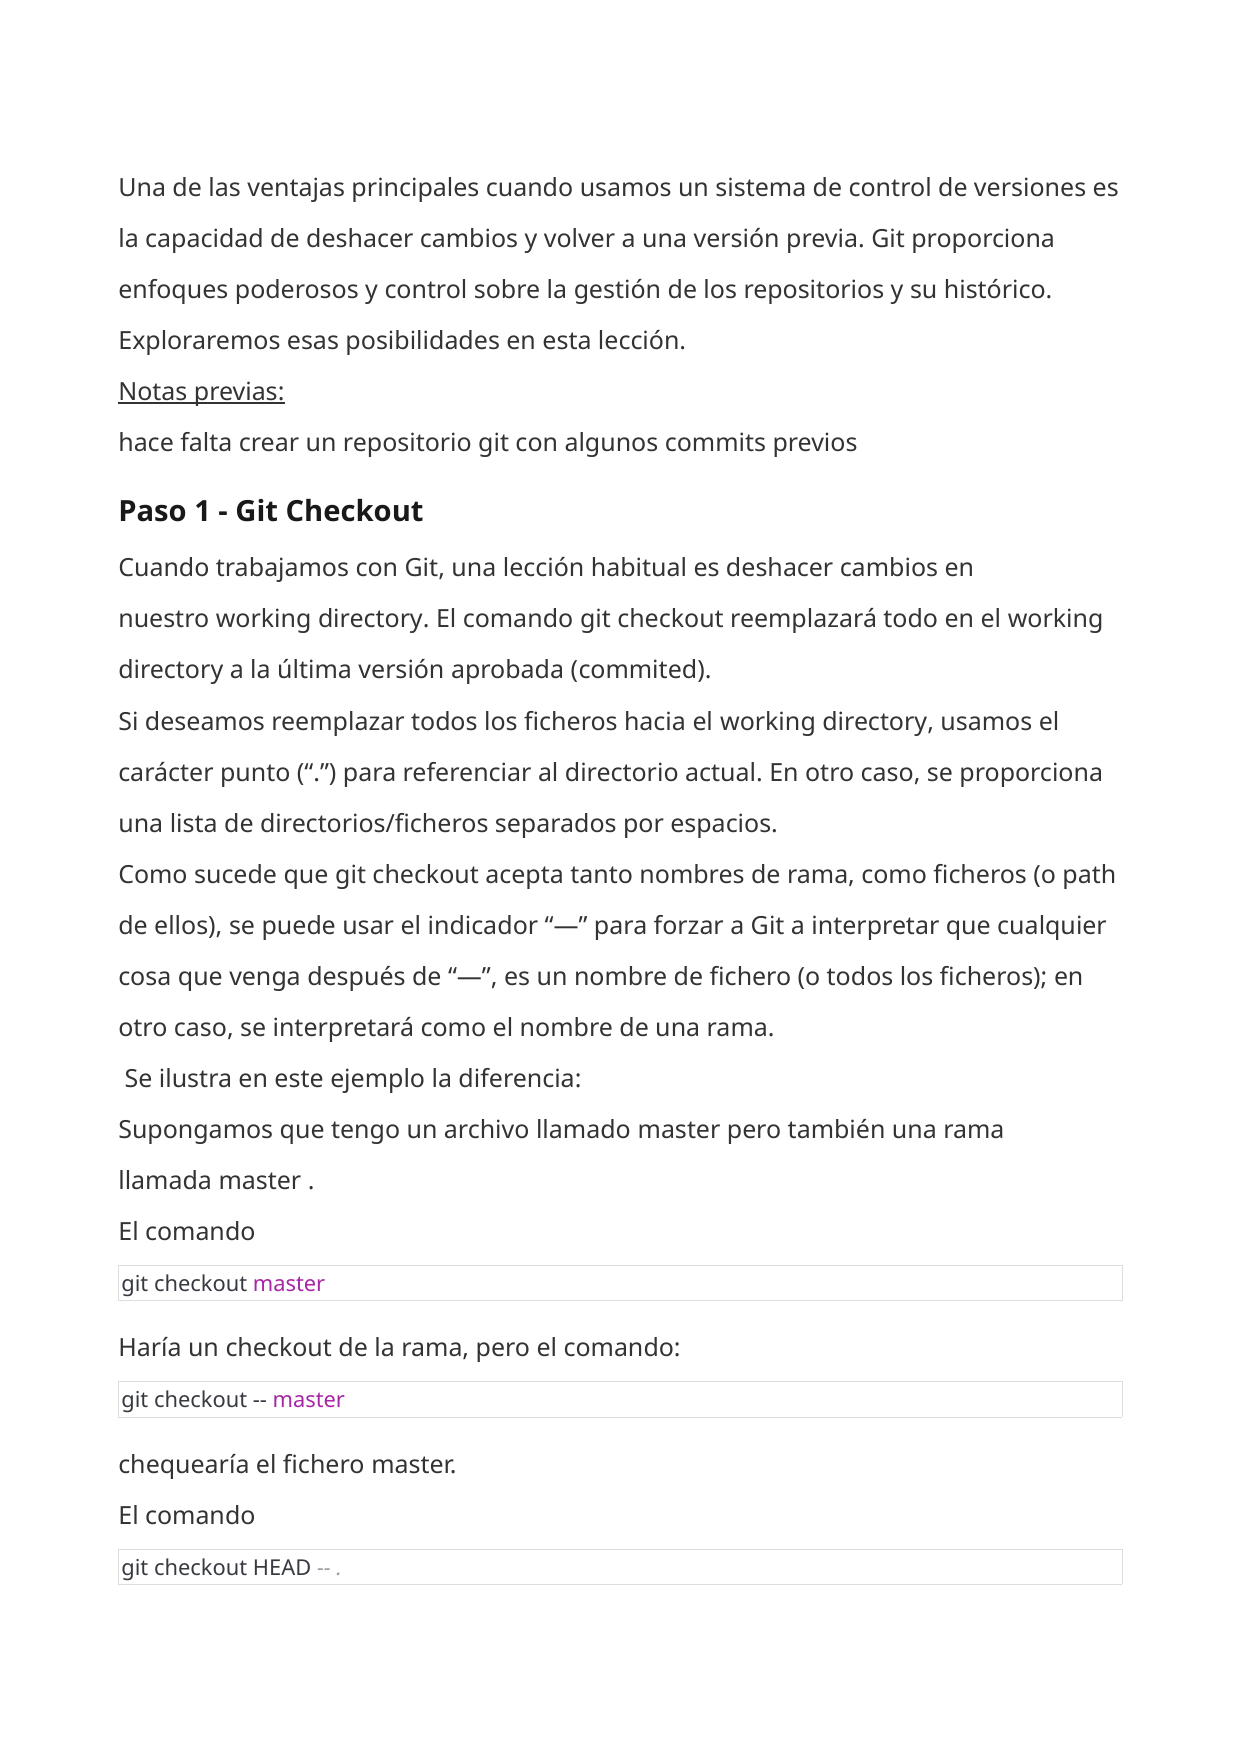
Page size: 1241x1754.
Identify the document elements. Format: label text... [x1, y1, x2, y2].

text El comando [118, 1214, 1122, 1248]
text Haría un checkout de la rama, pero el comando: [118, 1330, 1122, 1364]
text git checkout master [119, 1266, 1122, 1300]
text ​ Se ilustra en este ejemplo la diferencia: [118, 1061, 1122, 1094]
text Como sucede que git checkout acepta tanto nombres de rama, como ficheros (o path de ellos), se puede usar el indicador “—” para forzar a Git a interpretar que cualquier cosa que venga después de “—”, es un nombre de fichero (o todos los ficheros); en otro caso, se interpretará como el nombre de una rama. [118, 856, 1122, 1043]
text Cuando trabajamos con Git, una lección habitual es deshacer cambios en nuestro working directory. El comando git checkout reemplazará todo en el working directory a la última versión aprobada (commited). [118, 550, 1122, 686]
text chequearía el fichero master. [118, 1446, 1122, 1480]
text El comando [118, 1497, 1122, 1531]
subtitle Paso 1 - Git Checkout [118, 490, 1122, 530]
text git checkout HEAD -- . [119, 1550, 1122, 1584]
text hace falta crear un repositorio git con algunos commits previos [118, 424, 1122, 458]
text Notas previas: [118, 373, 1122, 407]
text Supongamos que tengo un archivo llamado master pero también una rama llamada master . [118, 1112, 1122, 1197]
text Una de las ventajas principales cuando usamos un sistema de control de versiones es la capacidad de deshacer cambios y volver a una versión previa. Git proporciona enfoques poderosos y control sobre la gestión de los repositorios y su histórico. Exploraremos esas posibilidades en esta lección. [118, 169, 1122, 356]
text Si deseamos reemplazar todos los ficheros hacia el working directory, usamos el carácter punto (“.”) para referenciar al directorio actual. En otro caso, se proporciona una lista de directorios/ficheros separados por espacios. [118, 703, 1122, 839]
text git checkout -- master [119, 1382, 1122, 1417]
